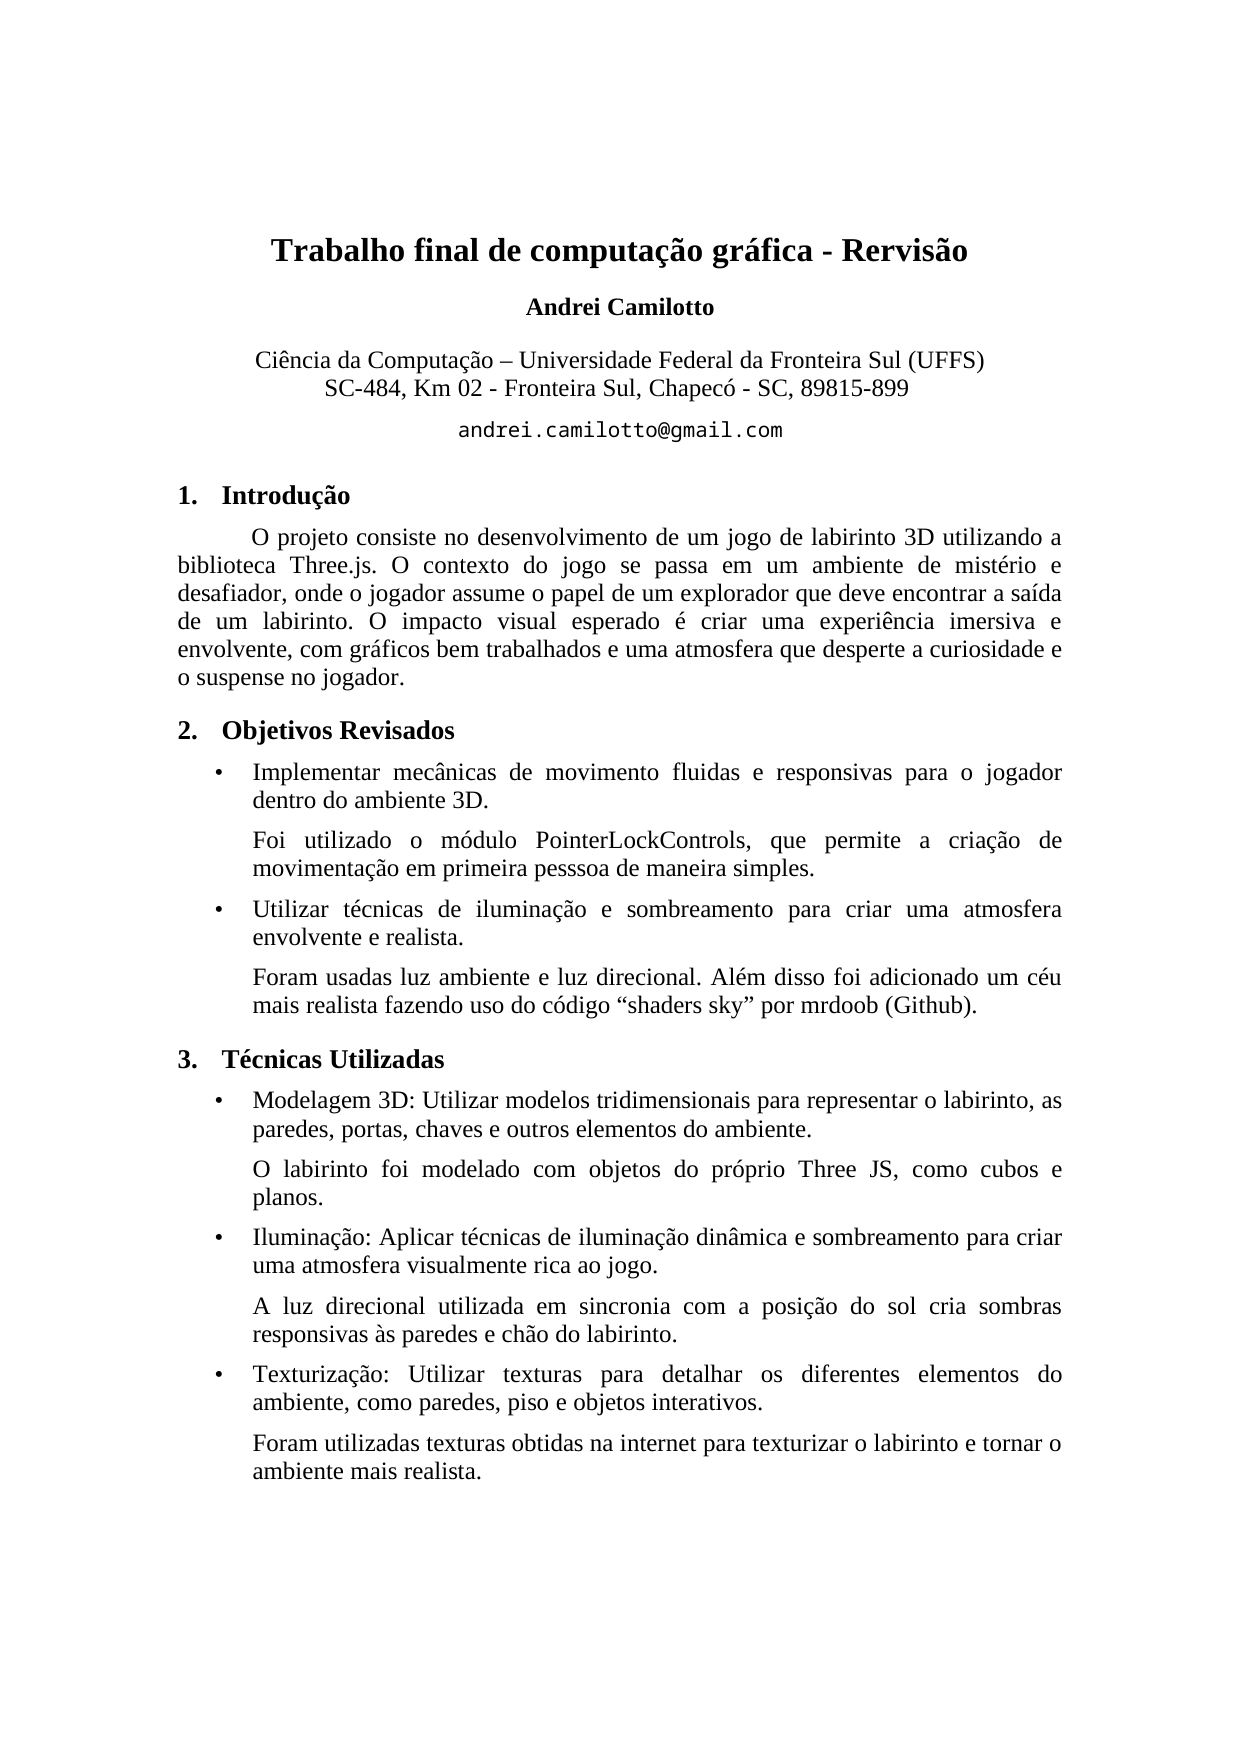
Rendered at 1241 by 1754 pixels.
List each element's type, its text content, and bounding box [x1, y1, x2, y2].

list Implementar mecânicas de movimento fluidas e responsivas para o jogador dentro do ambiente 3D. [215, 758, 1063, 814]
list Modelagem 3D: Utilizar modelos tridimensionais para representar o labirinto, as paredes, portas, chaves e outros elementos do ambiente. [215, 1086, 1063, 1142]
list Texturização: Utilizar texturas para detalhar os diferentes elementos do ambiente, como paredes, piso e objetos interativos. [215, 1360, 1063, 1416]
text andrei.camilotto@gmail.com [177, 414, 1063, 443]
list Utilizar técnicas de iluminação e sombreamento para criar uma atmosfera envolvente e realista. [215, 895, 1063, 951]
text Ciência da Computação – Universidade Federal da Fronteira Sul (UFFS) [177, 346, 1063, 374]
text Andrei Camilotto [177, 293, 1063, 321]
list O labirinto foi modelado com objetos do próprio Three JS, como cubos e planos. [215, 1155, 1063, 1211]
list Foi utilizado o módulo PointerLockControls, que permite a criação de movimentação em primeira pesssoa de maneira simples. [215, 826, 1063, 882]
text O projeto consiste no desenvolvimento de um jogo de labirinto 3D utilizando a biblioteca Three.js. O contexto do jogo se passa em um ambiente de mistério e desafiador, onde o jogador assume o papel de um explorador que deve encontrar a saída de um labirinto. O impacto visual esperado é criar uma experiência imersiva e envolvente, com gráficos bem trabalhados e uma atmosfera que desperte a curiosidade e o suspense no jogador. [177, 523, 1063, 691]
list Foram usadas luz ambiente e luz direcional. Além disso foi adicionado um céu mais realista fazendo uso do código “shaders sky” por mrdoob (Github). [215, 963, 1063, 1019]
list Foram utilizadas texturas obtidas na internet para texturizar o labirinto e tornar o ambiente mais realista. [215, 1429, 1063, 1485]
title Técnicas Utilizadas [177, 1044, 1063, 1074]
title Introdução [177, 480, 1063, 510]
title Objetivos Revisados [177, 716, 1063, 746]
list Iluminação: Aplicar técnicas de iluminação dinâmica e sombreamento para criar uma atmosfera visualmente rica ao jogo. [215, 1223, 1063, 1279]
title Trabalho final de computação gráfica - Rervisão [177, 231, 1063, 268]
text SC-484, Km 02 - Fronteira Sul, Chapecó - SC, 89815-899 [177, 374, 1063, 402]
list A luz direcional utilizada em sincronia com a posição do sol cria sombras responsivas às paredes e chão do labirinto. [215, 1292, 1063, 1348]
